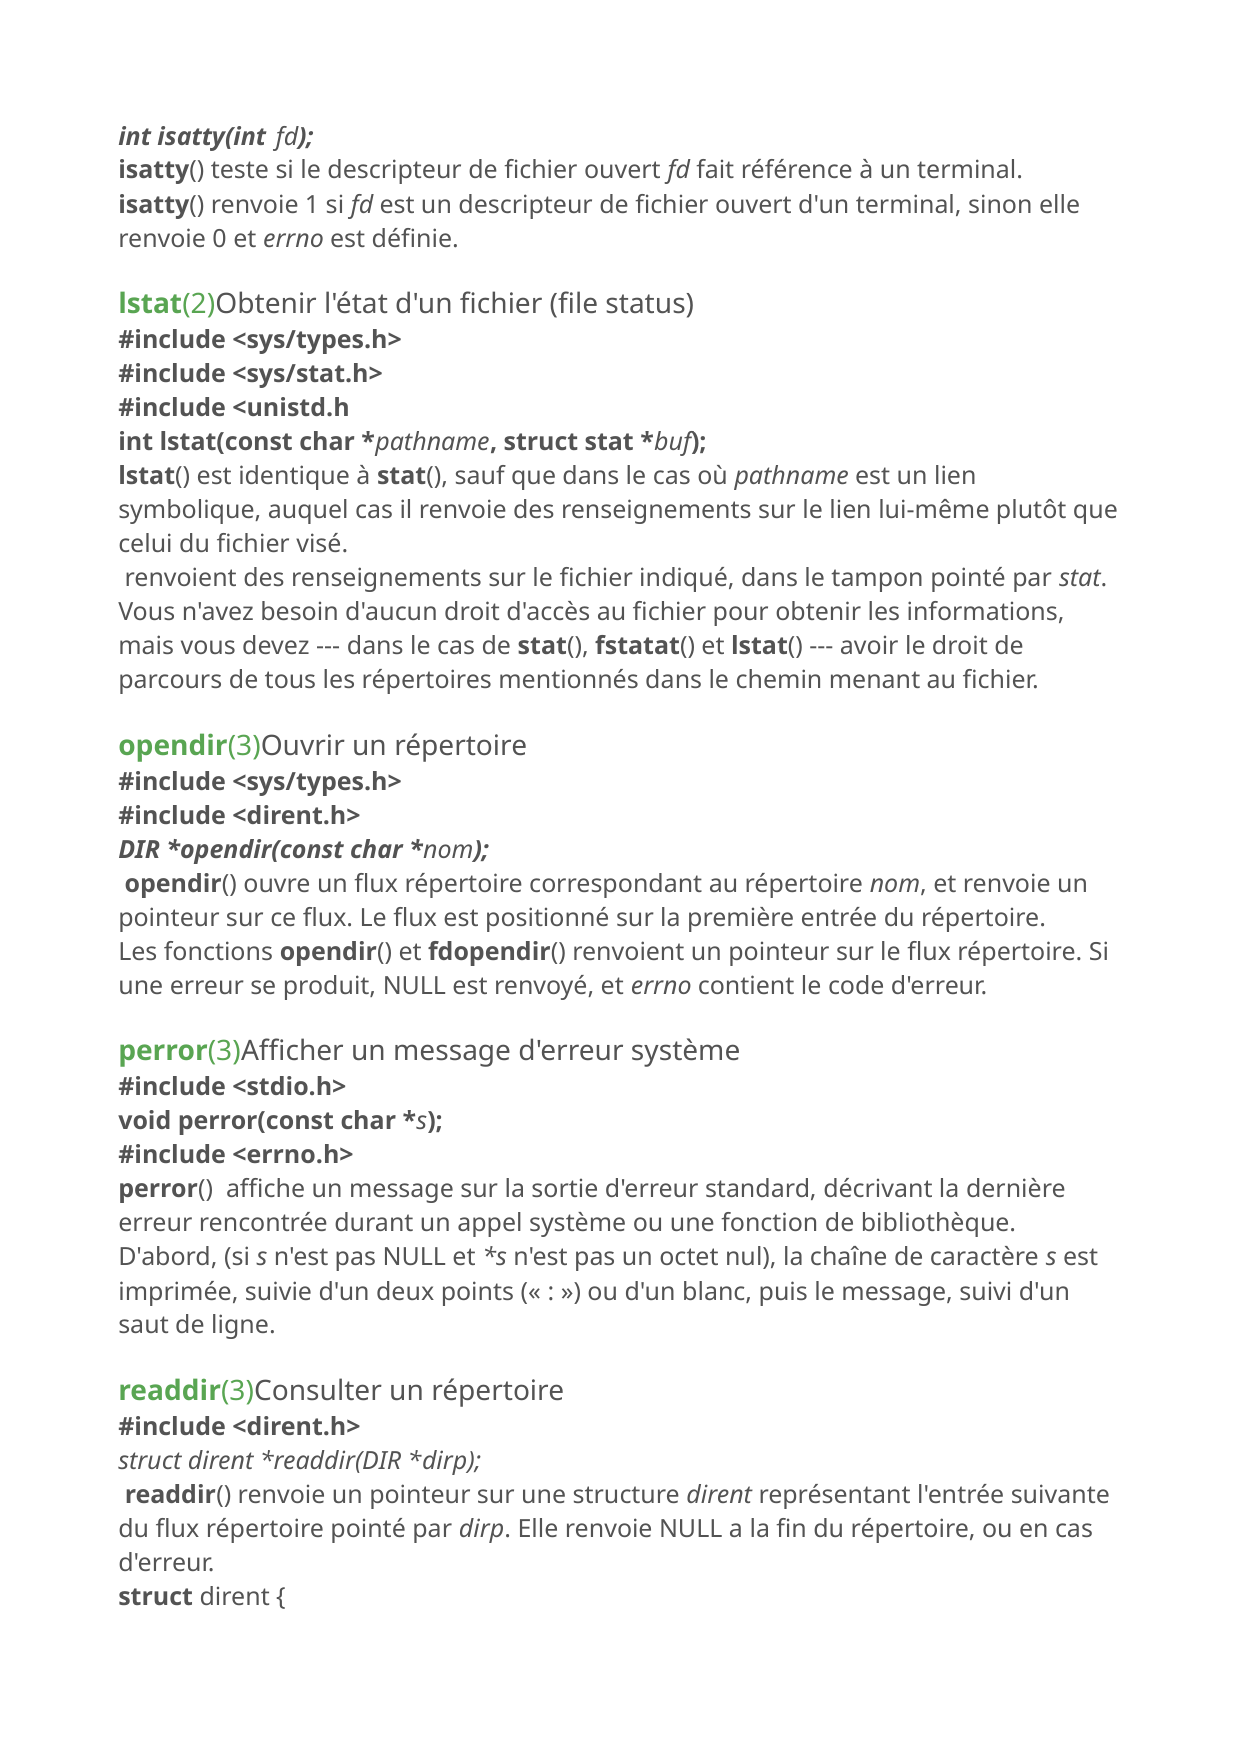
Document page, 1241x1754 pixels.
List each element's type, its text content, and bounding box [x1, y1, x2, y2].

text isatty() teste si le descripteur de fichier ouvert fd fait référence à un terminal. [118, 152, 1122, 186]
text int isatty(int fd); [118, 118, 1122, 152]
list #include <stdio.h> [118, 1069, 1122, 1103]
text struct dirent { [118, 1579, 1122, 1613]
text #include <sys/types.h> #include <dirent.h> [118, 763, 1122, 831]
list perror() affiche un message sur la sortie d'erreur standard, décrivant la dernière erreur rencontrée durant un appel système ou une fonction de bibliothèque. D'abord, (si s n'est pas NULL et *s n'est pas un octet nul), la chaîne de caractère s est imprimée, suivie d'un deux points (« : ») ou d'un blanc, puis le message, suivi d'un saut de ligne. [118, 1171, 1122, 1341]
text isatty() renvoie 1 si fd est un descripteur de fichier ouvert d'un terminal, sinon elle renvoie 0 et errno est définie. [118, 186, 1122, 254]
text void perror(const char *s); [118, 1103, 1122, 1137]
text Les fonctions opendir() et fdopendir() renvoient un pointeur sur le flux répertoire. Si une erreur se produit, NULL est renvoyé, et errno contient le code d'erreur. [118, 933, 1122, 1002]
text renvoient des renseignements sur le fichier indiqué, dans le tampon pointé par stat. Vous n'avez besoin d'aucun droit d'accès au fichier pour obtenir les informations, mais vous devez --- dans le cas de stat(), fstatat() et lstat() --- avoir le droit de parcours de tous les répertoires mentionnés dans le chemin menant au fichier. [118, 560, 1122, 696]
list readdir(3)Consulter un répertoire [118, 1370, 1122, 1408]
text #include <errno.h> [118, 1137, 1122, 1171]
text opendir(3)Ouvrir un répertoire [118, 725, 1122, 763]
list #include <dirent.h> [118, 1408, 1122, 1442]
text DIR *opendir(const char *nom); opendir() ouvre un flux répertoire correspondant au répertoire nom, et renvoie un pointeur sur ce flux. Le flux est positionné sur la première entrée du répertoire. [118, 831, 1122, 933]
text int lstat(const char *pathname, struct stat *buf); lstat() est identique à stat(), sauf que dans le cas où pathname est un lien symbolique, auquel cas il renvoie des renseignements sur le lien lui-même plutôt que celui du fichier visé. [118, 424, 1122, 560]
list struct dirent *readdir(DIR *dirp); [118, 1442, 1122, 1476]
list readdir() renvoie un pointeur sur une structure dirent représentant l'entrée suivante du flux répertoire pointé par dirp. Elle renvoie NULL a la fin du répertoire, ou en cas d'erreur. [118, 1476, 1122, 1579]
text lstat(2)Obtenir l'état d'un fichier (file status) [118, 283, 1122, 321]
text #include <sys/types.h> #include <sys/stat.h> #include <unistd.h [118, 321, 1122, 424]
list perror(3)Afficher un message d'erreur système [118, 1030, 1122, 1069]
